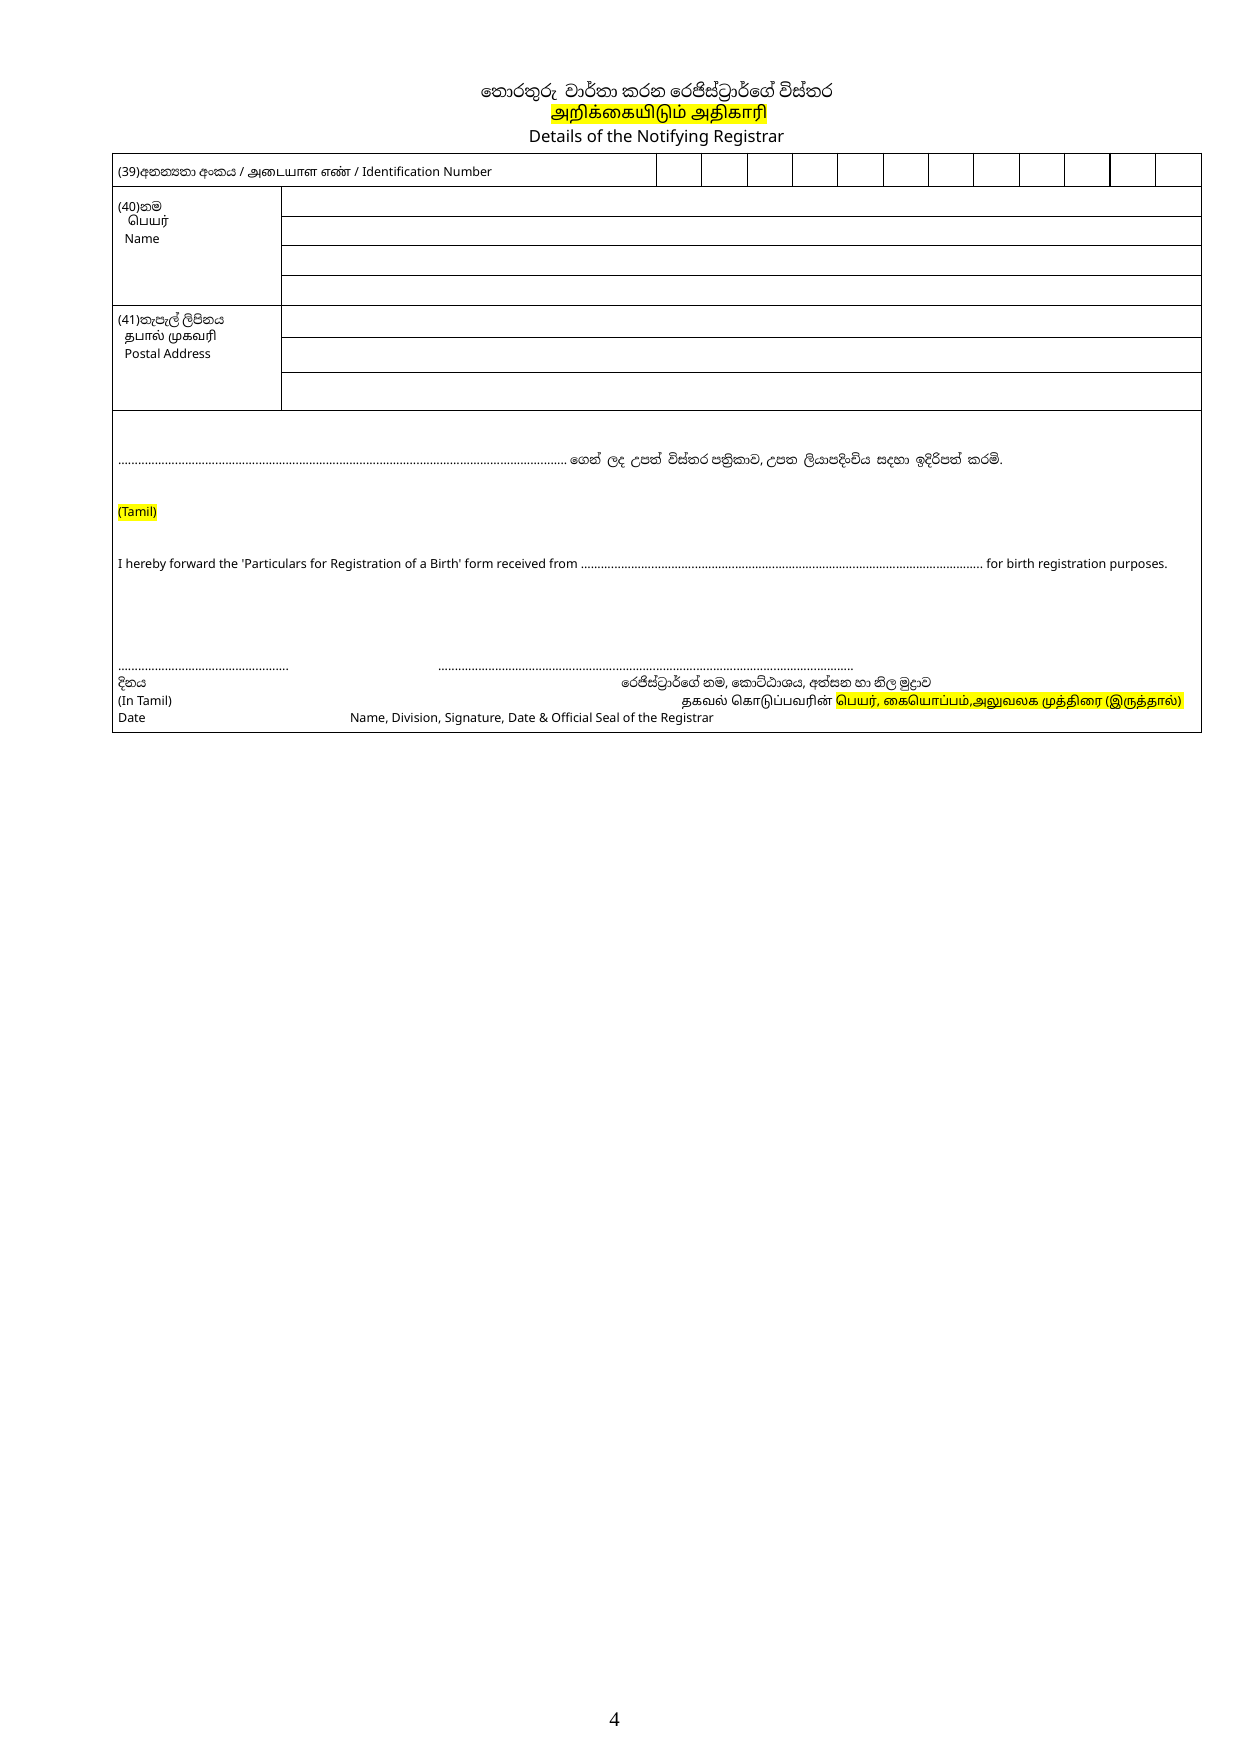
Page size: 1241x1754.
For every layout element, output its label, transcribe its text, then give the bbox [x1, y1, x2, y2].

table_cell (39)අනන්‍යතා අංකය / அடையாள எண் / Identification Number [113, 154, 656, 186]
table_cell [657, 154, 701, 186]
table_cell [1065, 154, 1109, 186]
table_cell [282, 306, 1201, 337]
table_cell [974, 154, 1019, 186]
table_header තොරතුරු වාර්තා කරන රෙජිස්ට්‍රාර්ගේ විස්තර அறிக்கையிடும் அதிகாரி Details of the Notifying Registrar [112, 75, 1201, 153]
table_cell [884, 154, 928, 186]
table_cell [1156, 154, 1201, 186]
table_cell [282, 276, 1201, 304]
table_cell [282, 187, 1201, 216]
table_cell [702, 154, 747, 186]
table_cell [1020, 154, 1064, 186]
table_cell [282, 217, 1201, 245]
table_cell [282, 373, 1201, 410]
table_cell [1111, 154, 1155, 186]
table_cell [929, 154, 973, 186]
table_cell …................................................................................................................................... ගෙන් ලද උපත් විස්තර පත්‍රිකාව, උපත ලියාපදිංචිය සදහා ඉදිරිපත් කරමි. (Tamil) I hereby forward the 'Particulars for Registration of a Birth' form received from …..................................................................................................................... for birth registration purposes. …................................................ ............................................................................................................................ දිනය රෙජිස්ට්‍රාර්ගේ නම, කොට්ඨාශය, අත්සන හා නිල මුද්‍රාව (In Tamil) தகவல் கொடுப்பவரின் பெயர், கையொப்பம்,அலுவலக முத்திரை (இருத்தால்) Date Name, Division, Signature, Date & Official Seal of the Registrar [113, 411, 1201, 732]
table_cell (40)නම பெயர் Name [113, 187, 281, 304]
table_cell [282, 338, 1201, 372]
table_cell [282, 246, 1201, 275]
table_cell [748, 154, 792, 186]
table_cell [793, 154, 837, 186]
table_cell [838, 154, 883, 186]
table_cell (41)තැපැල් ලිපිනය தபால் முகவரி Postal Address [113, 306, 281, 410]
